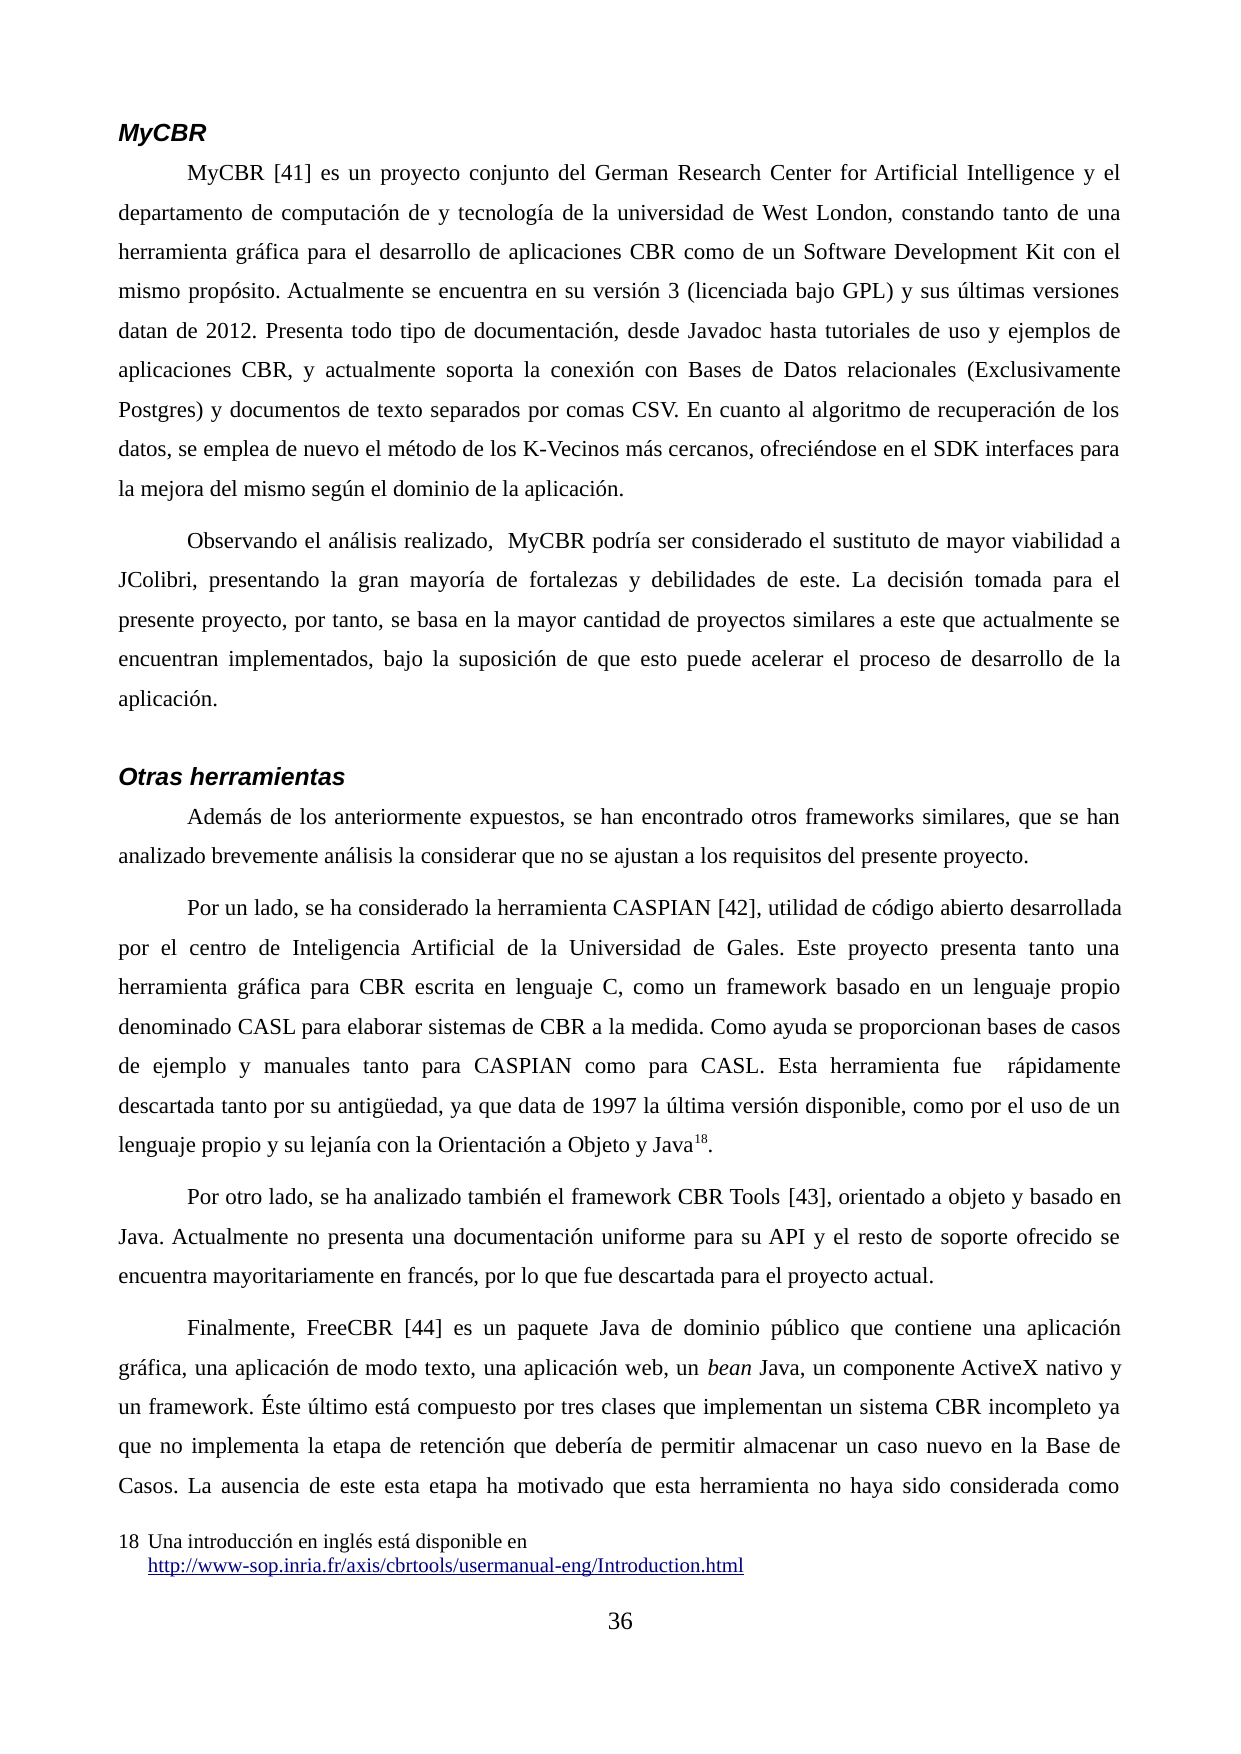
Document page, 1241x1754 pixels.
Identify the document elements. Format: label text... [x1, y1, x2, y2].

text Finalmente, FreeCBR [44] es un paquete Java de dominio público que contiene una aplicación gráfica, una aplicación de modo texto, una aplicación web, un bean Java, un componente ActiveX nativo y un framework. Éste último está compuesto por tres clases que implementan un sistema CBR incompleto ya que no implementa la etapa de retención que debería de permitir almacenar un caso nuevo en la Base de Casos. La ausencia de este esta etapa ha motivado que esta herramienta no haya sido considerada como [118, 1314, 1122, 1498]
text Por un lado, se ha considerado la herramienta CASPIAN [42], utilidad de código abierto desarrollada por el centro de Inteligencia Artificial de la Universidad de Gales. Este proyecto presenta tanto una herramienta gráfica para CBR escrita en lenguaje C, como un framework basado en un lenguaje propio denominado CASL para elaborar sistemas de CBR a la medida. Como ayuda se proporcionan bases de casos de ejemplo y manuales tanto para CASPIAN como para CASL. Esta herramienta fue rápidamente descartada tanto por su antigüedad, ya que data de 1997 la última versión disponible, como por el uso de un lenguaje propio y su lejanía con la Orientación a Objeto y Java. [118, 894, 1122, 1158]
subtitle MyCBR [118, 118, 1122, 147]
text Por otro lado, se ha analizado también el framework CBR Tools [43], orientado a objeto y basado en Java. Actualmente no presenta una documentación uniforme para su API y el resto de soporte ofrecido se encuentra mayoritariamente en francés, por lo que fue descartada para el proyecto actual. [118, 1183, 1122, 1288]
text Además de los anteriormente expuestos, se han encontrado otros frameworks similares, que se han analizado brevemente análisis la considerar que no se ajustan a los requisitos del presente proyecto. [118, 803, 1122, 869]
text Observando el análisis realizado, MyCBR podría ser considerado el sustituto de mayor viabilidad a JColibri, presentando la gran mayoría de fortalezas y debilidades de este. La decisión tomada para el presente proyecto, por tanto, se basa en la mayor cantidad de proyectos similares a este que actualmente se encuentran implementados, bajo la suposición de que esto puede acelerar el proceso de desarrollo de la aplicación. [118, 527, 1122, 711]
subtitle Otras herramientas [118, 762, 1122, 790]
text MyCBR [41] es un proyecto conjunto del German Research Center for Artificial Intelligence y el departamento de computación de y tecnología de la universidad de West London, constando tanto de una herramienta gráfica para el desarrollo de aplicaciones CBR como de un Software Development Kit con el mismo propósito. Actualmente se encuentra en su versión 3 (licenciada bajo GPL) y sus últimas versiones datan de 2012. Presenta todo tipo de documentación, desde Javadoc hasta tutoriales de uso y ejemplos de aplicaciones CBR, y actualmente soporta la conexión con Bases de Datos relacionales (Exclusivamente Postgres) y documentos de texto separados por comas CSV. En cuanto al algoritmo de recuperación de los datos, se emplea de nuevo el método de los K-Vecinos más cercanos, ofreciéndose en el SDK interfaces para la mejora del mismo según el dominio de la aplicación. [118, 159, 1122, 501]
text Una introducción en inglés está disponible en http://www-sop.inria.fr/axis/cbrtools/usermanual-eng/Introduction.html [118, 1529, 1122, 1577]
